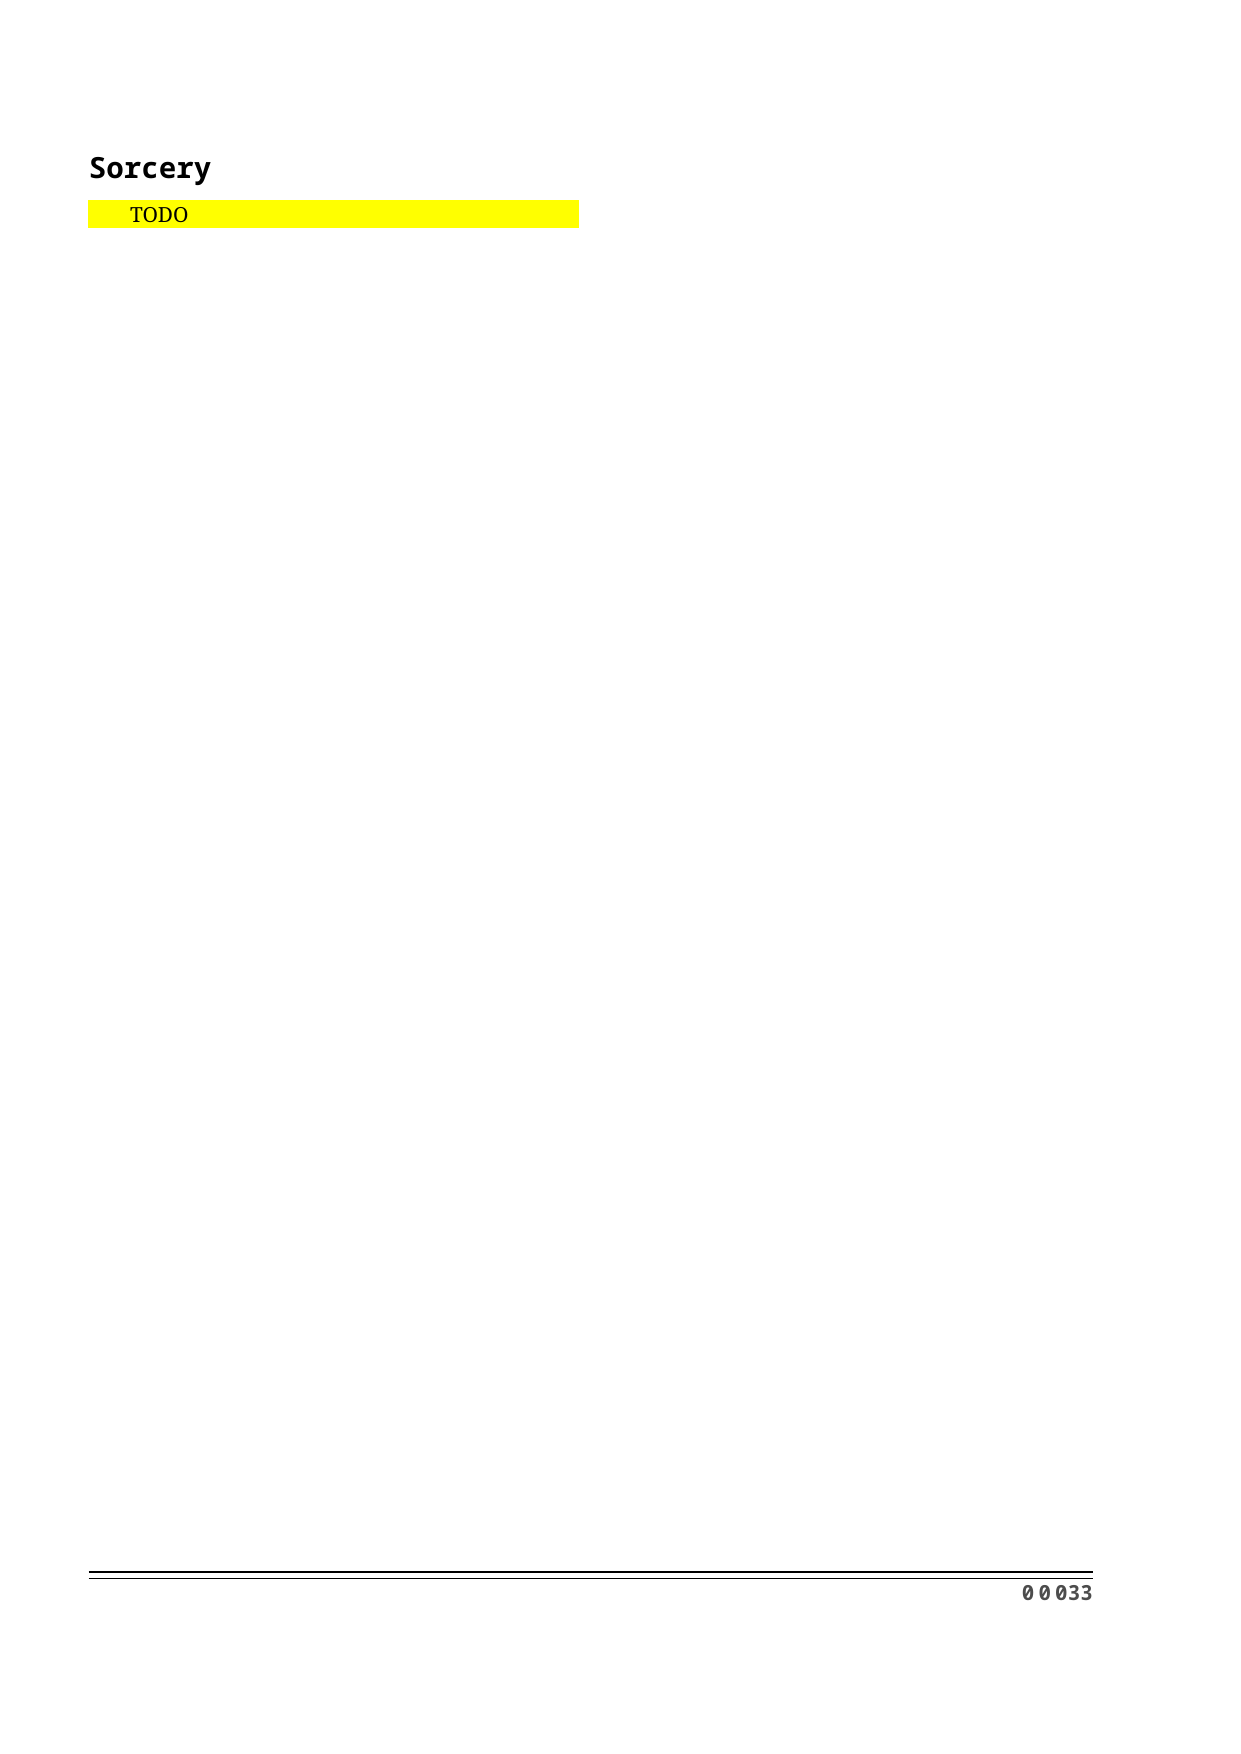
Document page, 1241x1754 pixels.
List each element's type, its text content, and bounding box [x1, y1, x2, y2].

subtitle Sorcery [88, 148, 579, 187]
text TODO [88, 200, 579, 228]
